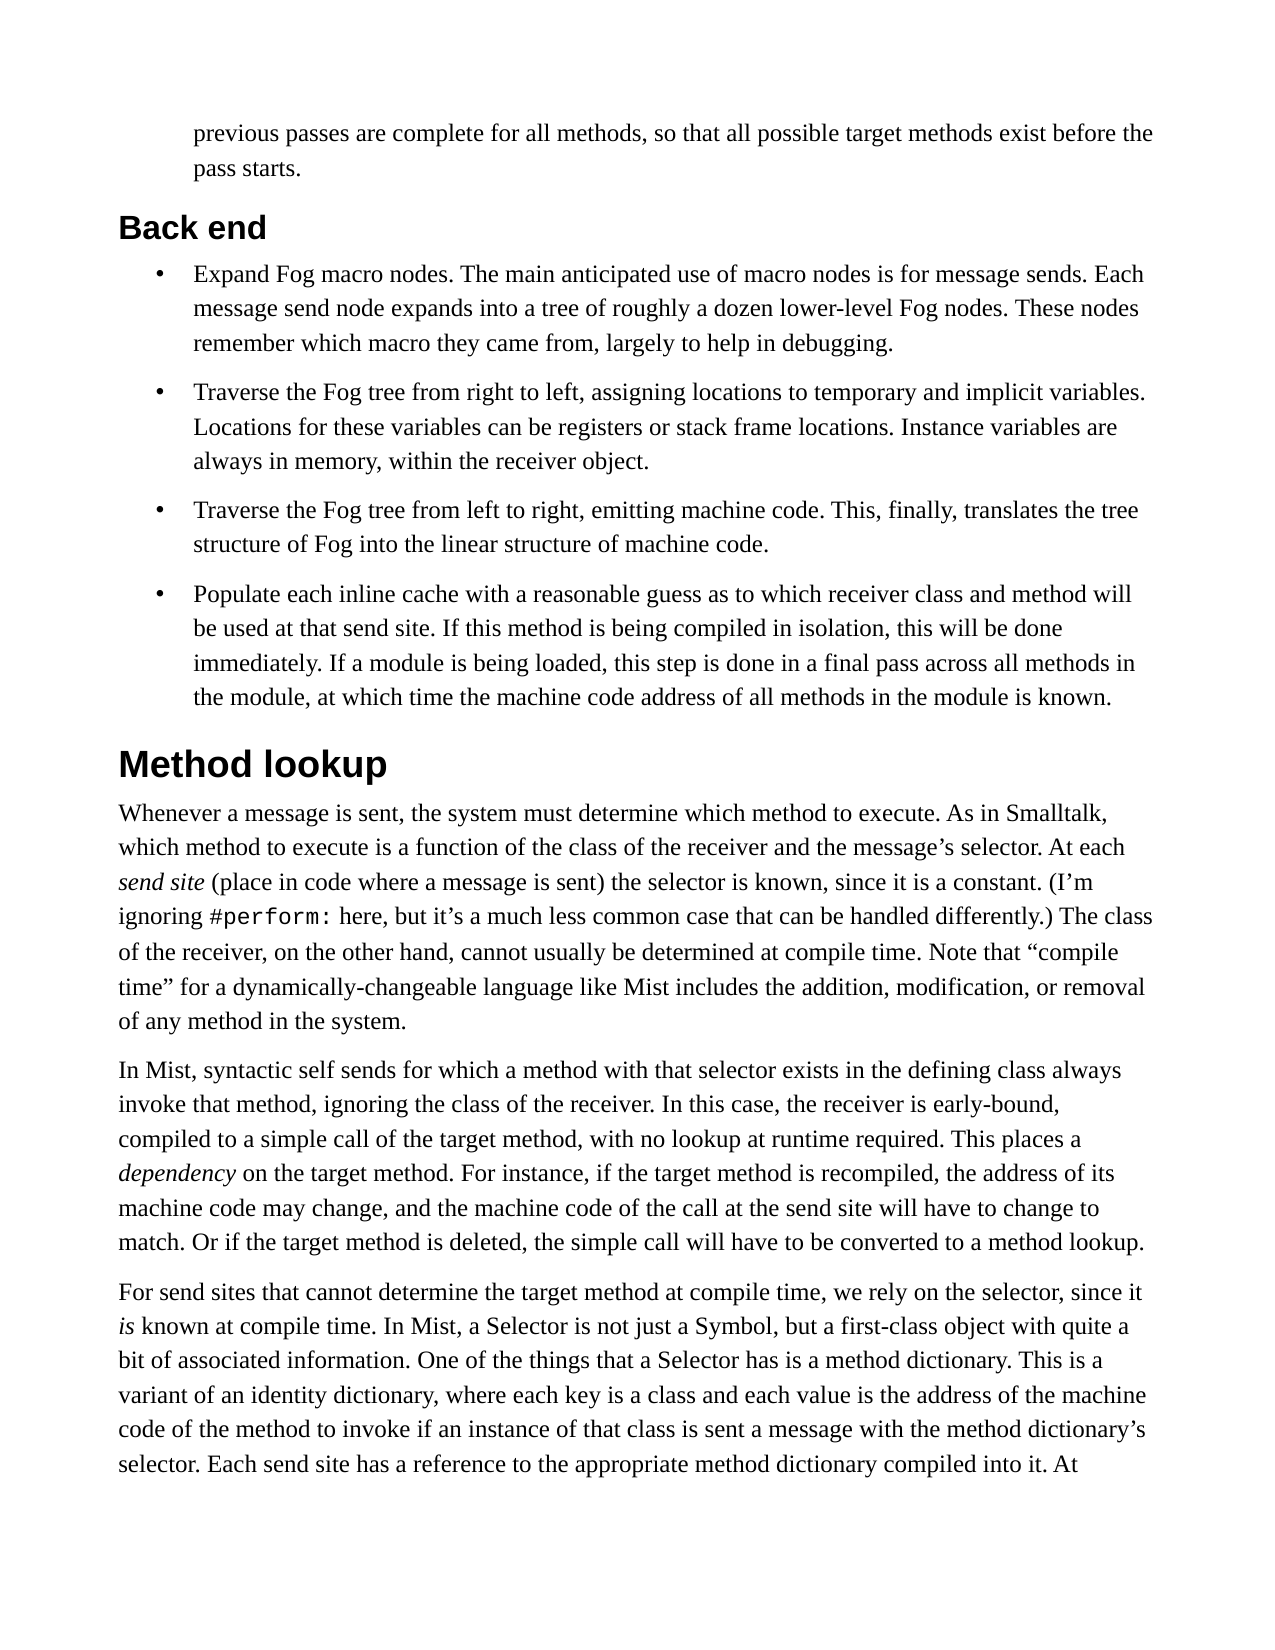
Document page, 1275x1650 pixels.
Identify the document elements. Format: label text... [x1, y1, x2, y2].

subtitle Method lookup [118, 742, 1157, 785]
list Expand Fog macro nodes. The main anticipated use of macro nodes is for message sends. Each message send node expands into a tree of roughly a dozen lower-level Fog nodes. These nodes remember which macro they came from, largely to help in debugging. [156, 259, 1157, 357]
text For send sites that cannot determine the target method at compile time, we rely on the selector, since it is known at compile time. In Mist, a Selector is not just a Symbol, but a first-class object with quite a bit of associated information. One of the things that a Selector has is a method dictionary. This is a variant of an identity dictionary, where each key is a class and each value is the address of the machine code of the method to invoke if an instance of that class is sent a message with the method dictionary’s selector. Each send site has a reference to the appropriate method dictionary compiled into it. At [118, 1277, 1157, 1478]
list Populate each inline cache with a reasonable guess as to which receiver class and method will be used at that send site. If this method is being compiled in isolation, this will be done immediately. If a module is being loaded, this step is done in a final pass across all methods in the module, at which time the machine code address of all methods in the module is known. [156, 579, 1157, 711]
list Traverse the Fog tree from right to left, assigning locations to temporary and implicit variables. Locations for these variables can be registers or stack frame locations. Instance variables are always in memory, within the receiver object. [156, 377, 1157, 475]
subtitle Back end [118, 208, 1157, 247]
text In Mist, syntactic self sends for which a method with that selector exists in the defining class always invoke that method, ignoring the class of the receiver. In this case, the receiver is early-bound, compiled to a simple call of the target method, with no lookup at runtime required. This places a dependency on the target method. For instance, if the target method is recompiled, the address of its machine code may change, and the machine code of the call at the send site will have to change to match. Or if the target method is deleted, the simple call will have to be converted to a method lookup. [118, 1055, 1157, 1256]
text Whenever a message is sent, the system must determine which method to execute. As in Smalltalk, which method to execute is a function of the class of the receiver and the message’s selector. At each send site (place in code where a message is sent) the selector is known, since it is a constant. (I’m ignoring #perform: here, but it’s a much less common case that can be handled differently.) The class of the receiver, on the other hand, cannot usually be determined at compile time. Note that “compile time” for a dynamically-changeable language like Mist includes the addition, modification, or removal of any method in the system. [118, 798, 1157, 1035]
list previous passes are complete for all methods, so that all possible target methods exist before the pass starts. [156, 118, 1157, 181]
list Traverse the Fog tree from left to right, emitting machine code. This, finally, translates the tree structure of Fog into the linear structure of machine code. [156, 495, 1157, 558]
